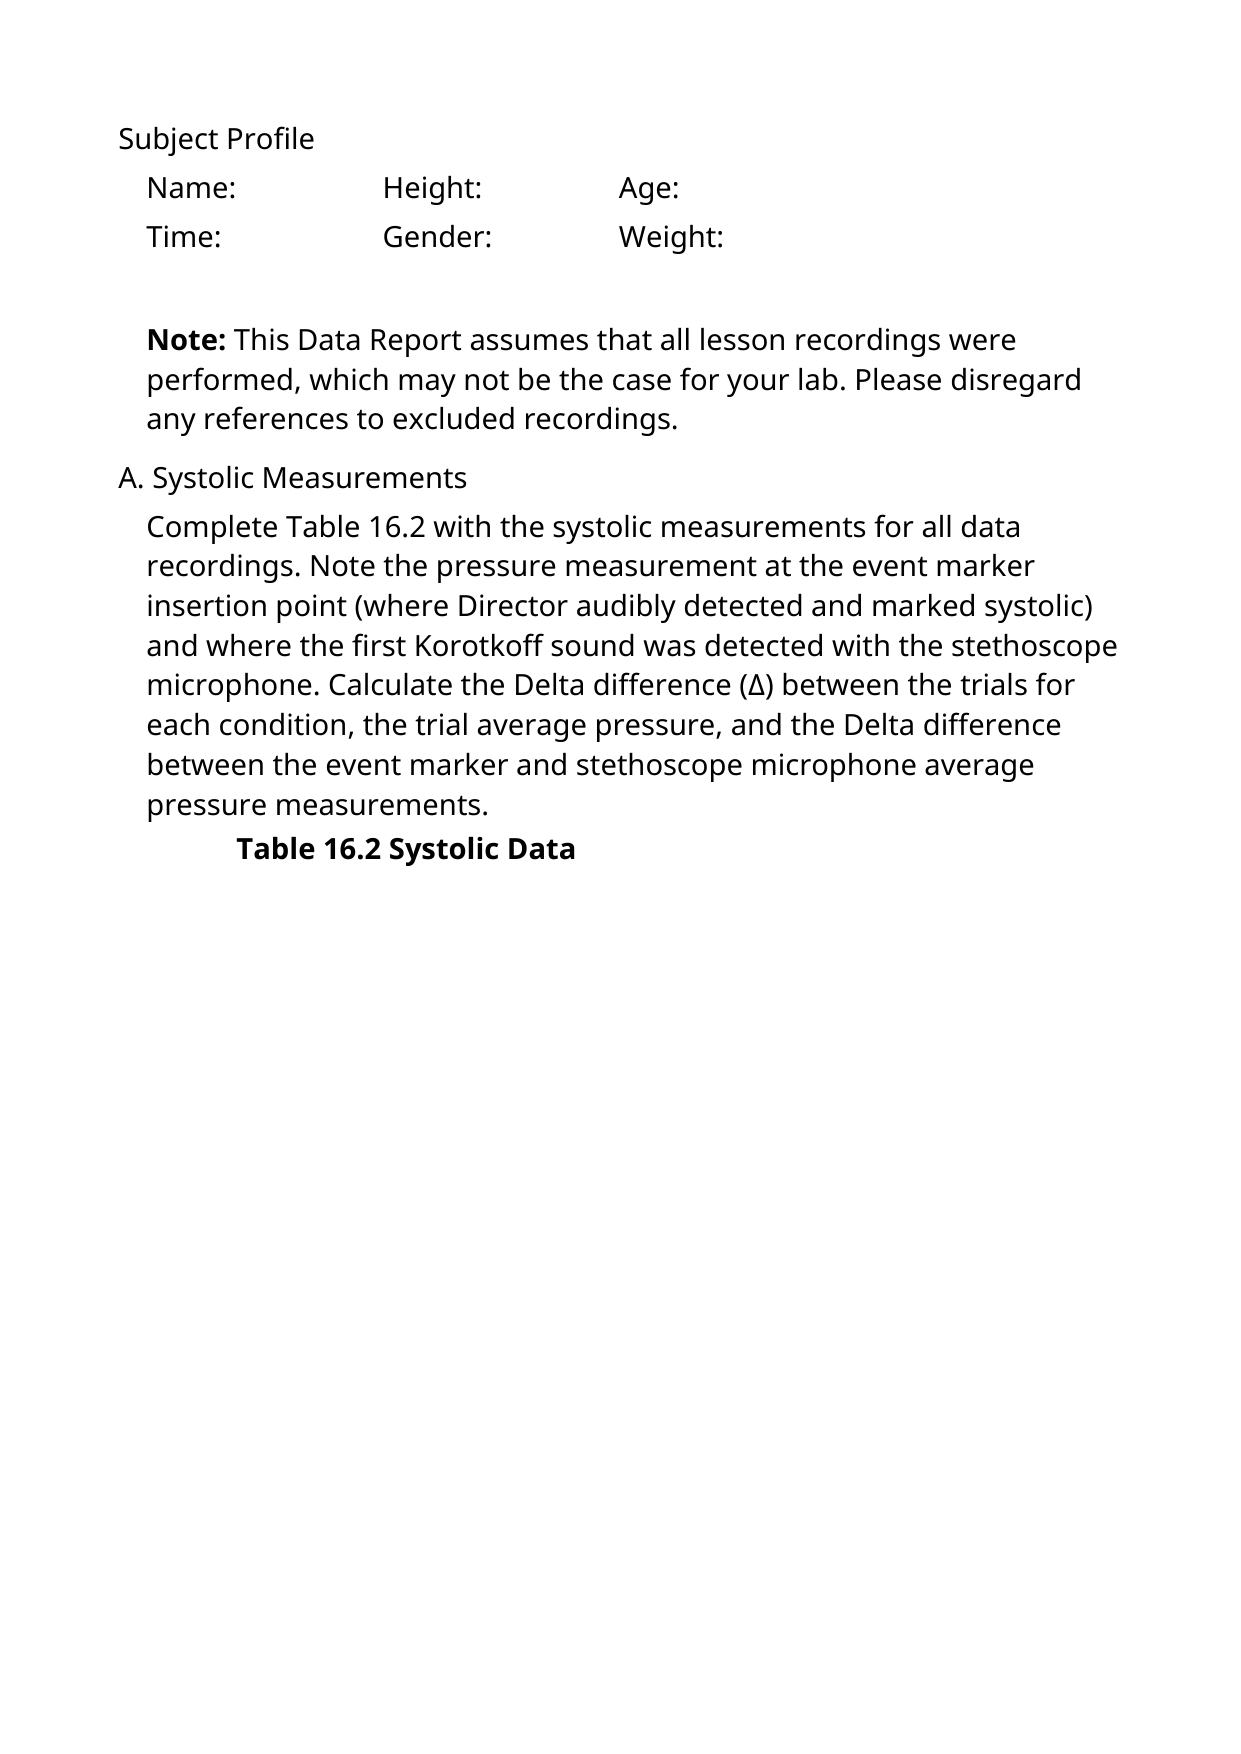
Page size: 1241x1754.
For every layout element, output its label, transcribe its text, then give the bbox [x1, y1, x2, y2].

text Subject Profile [118, 118, 1122, 158]
text A. Systolic Measurements [118, 457, 1122, 497]
text Time: Gender: Weight: [146, 216, 1122, 256]
text Name: Height: Age: [146, 167, 1122, 207]
text Complete Table 16.2 with the systolic measurements for all data recordings. Note the pressure measurement at the event marker insertion point (where Director audibly detected and marked systolic) and where the first Korotkoff sound was detected with the stethoscope microphone. Calculate the Delta difference (Δ) between the trials for each condition, the trial average pressure, and the Delta difference between the event marker and stethoscope microphone average pressure measurements. [146, 506, 1122, 823]
text Note: This Data Report assumes that all lesson recordings were performed, which may not be the case for your lab. Please disregard any references to excluded recordings. [146, 319, 1122, 438]
text Table 16.2 Systolic Data [118, 828, 1122, 868]
